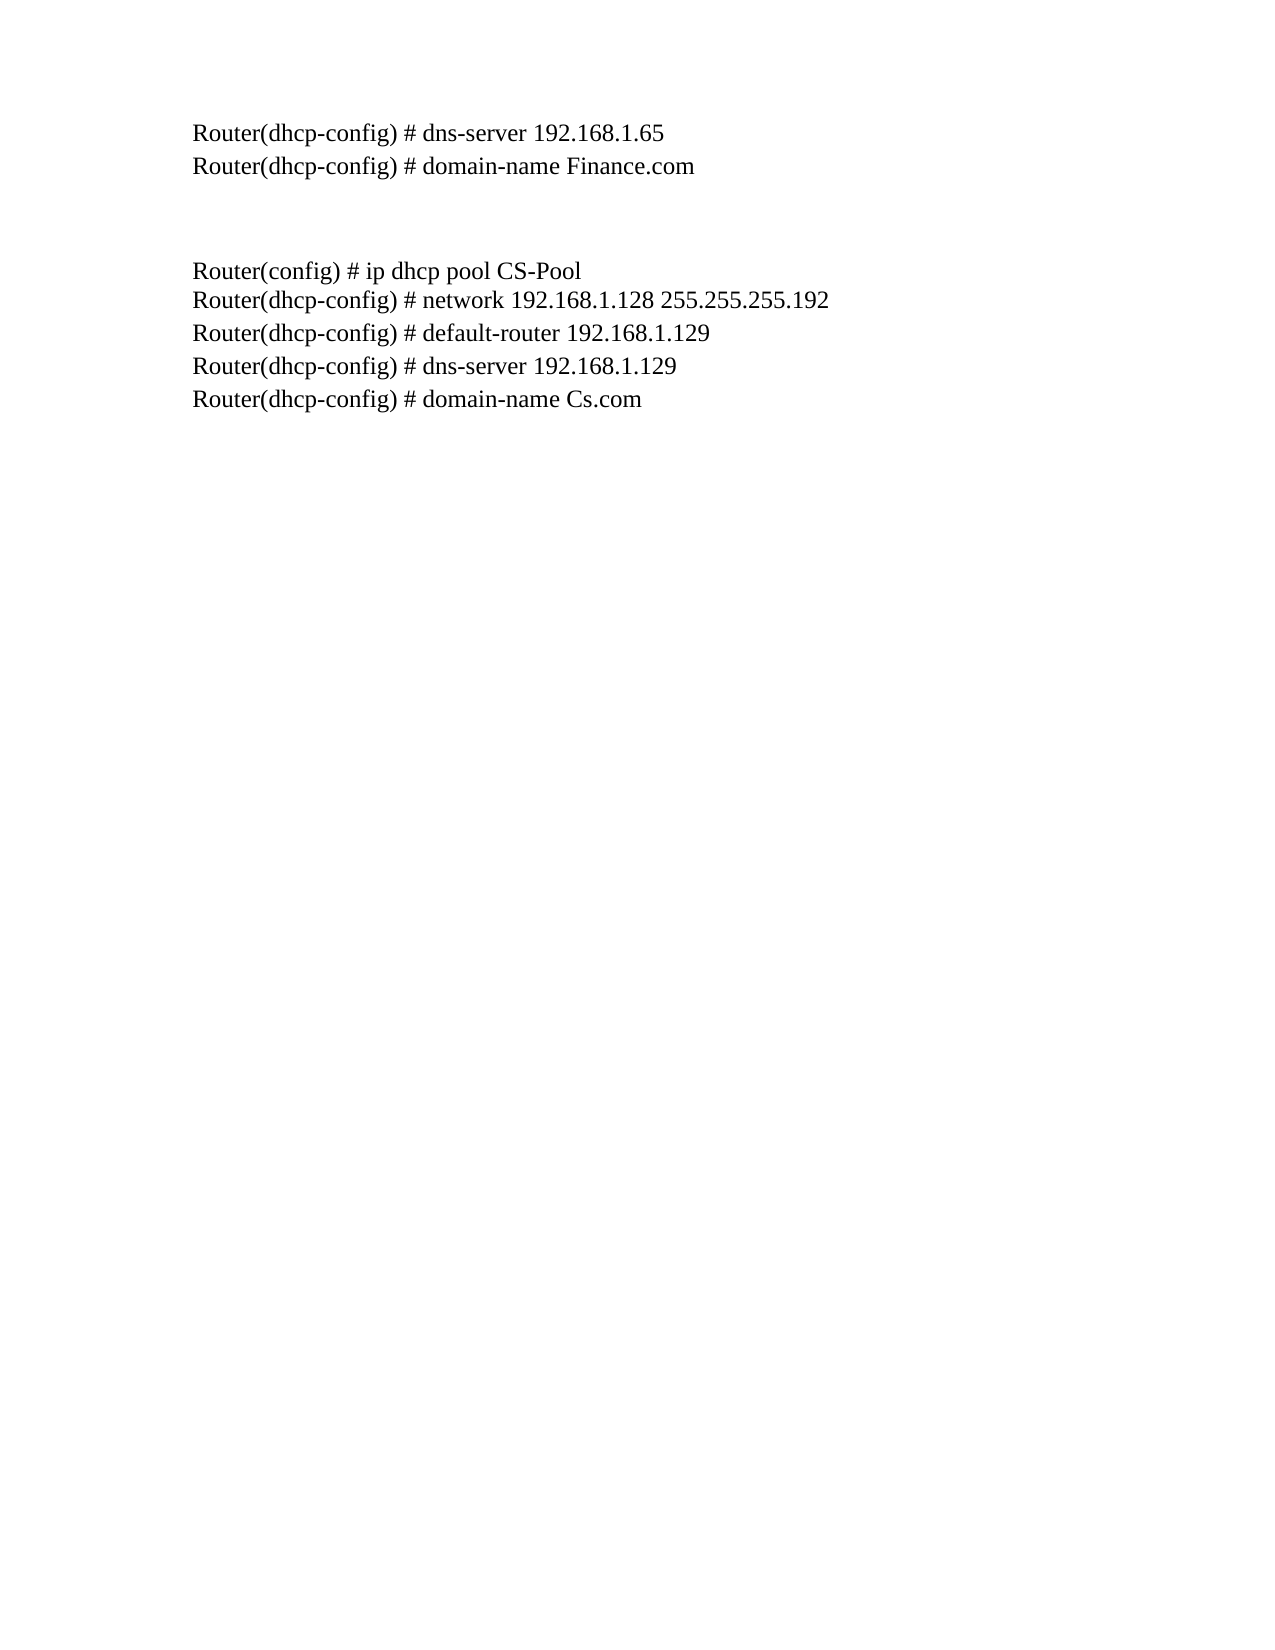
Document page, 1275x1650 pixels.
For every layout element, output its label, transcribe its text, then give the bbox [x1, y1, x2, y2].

text Router(dhcp-config) # dns-server 192.168.1.129 [118, 351, 1157, 380]
text Router(config) # ip dhcp pool CS-Pool [118, 256, 1157, 285]
text Router(dhcp-config) # domain-name Cs.com [118, 384, 1157, 413]
text Router(dhcp-config) # network 192.168.1.128 255.255.255.192 [118, 285, 1157, 314]
text Router(dhcp-config) # dns-server 192.168.1.65 [118, 118, 1157, 147]
text Router(dhcp-config) # domain-name Finance.com [118, 151, 1157, 180]
text Router(dhcp-config) # default-router 192.168.1.129 [118, 318, 1157, 347]
